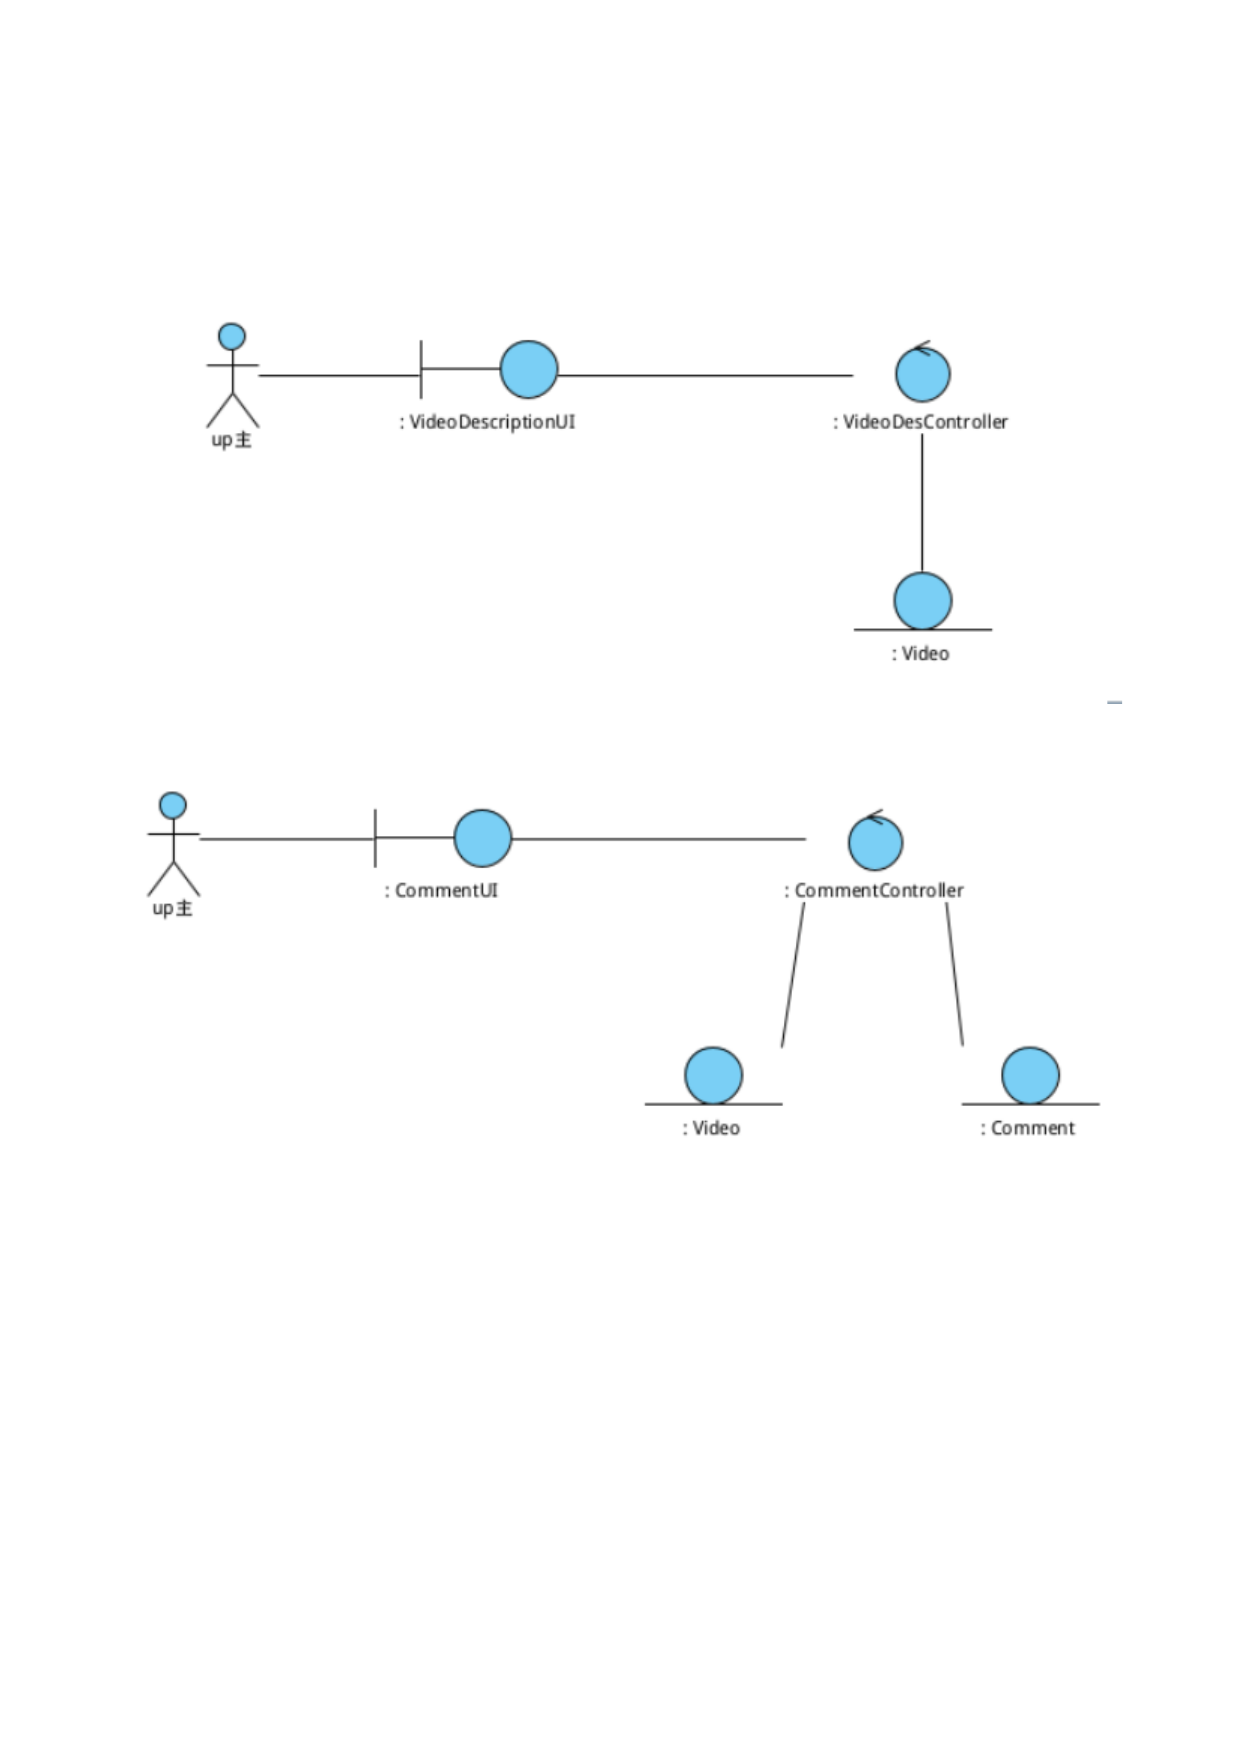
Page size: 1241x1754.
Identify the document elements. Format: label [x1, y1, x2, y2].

picture [103, 118, 1123, 1281]
